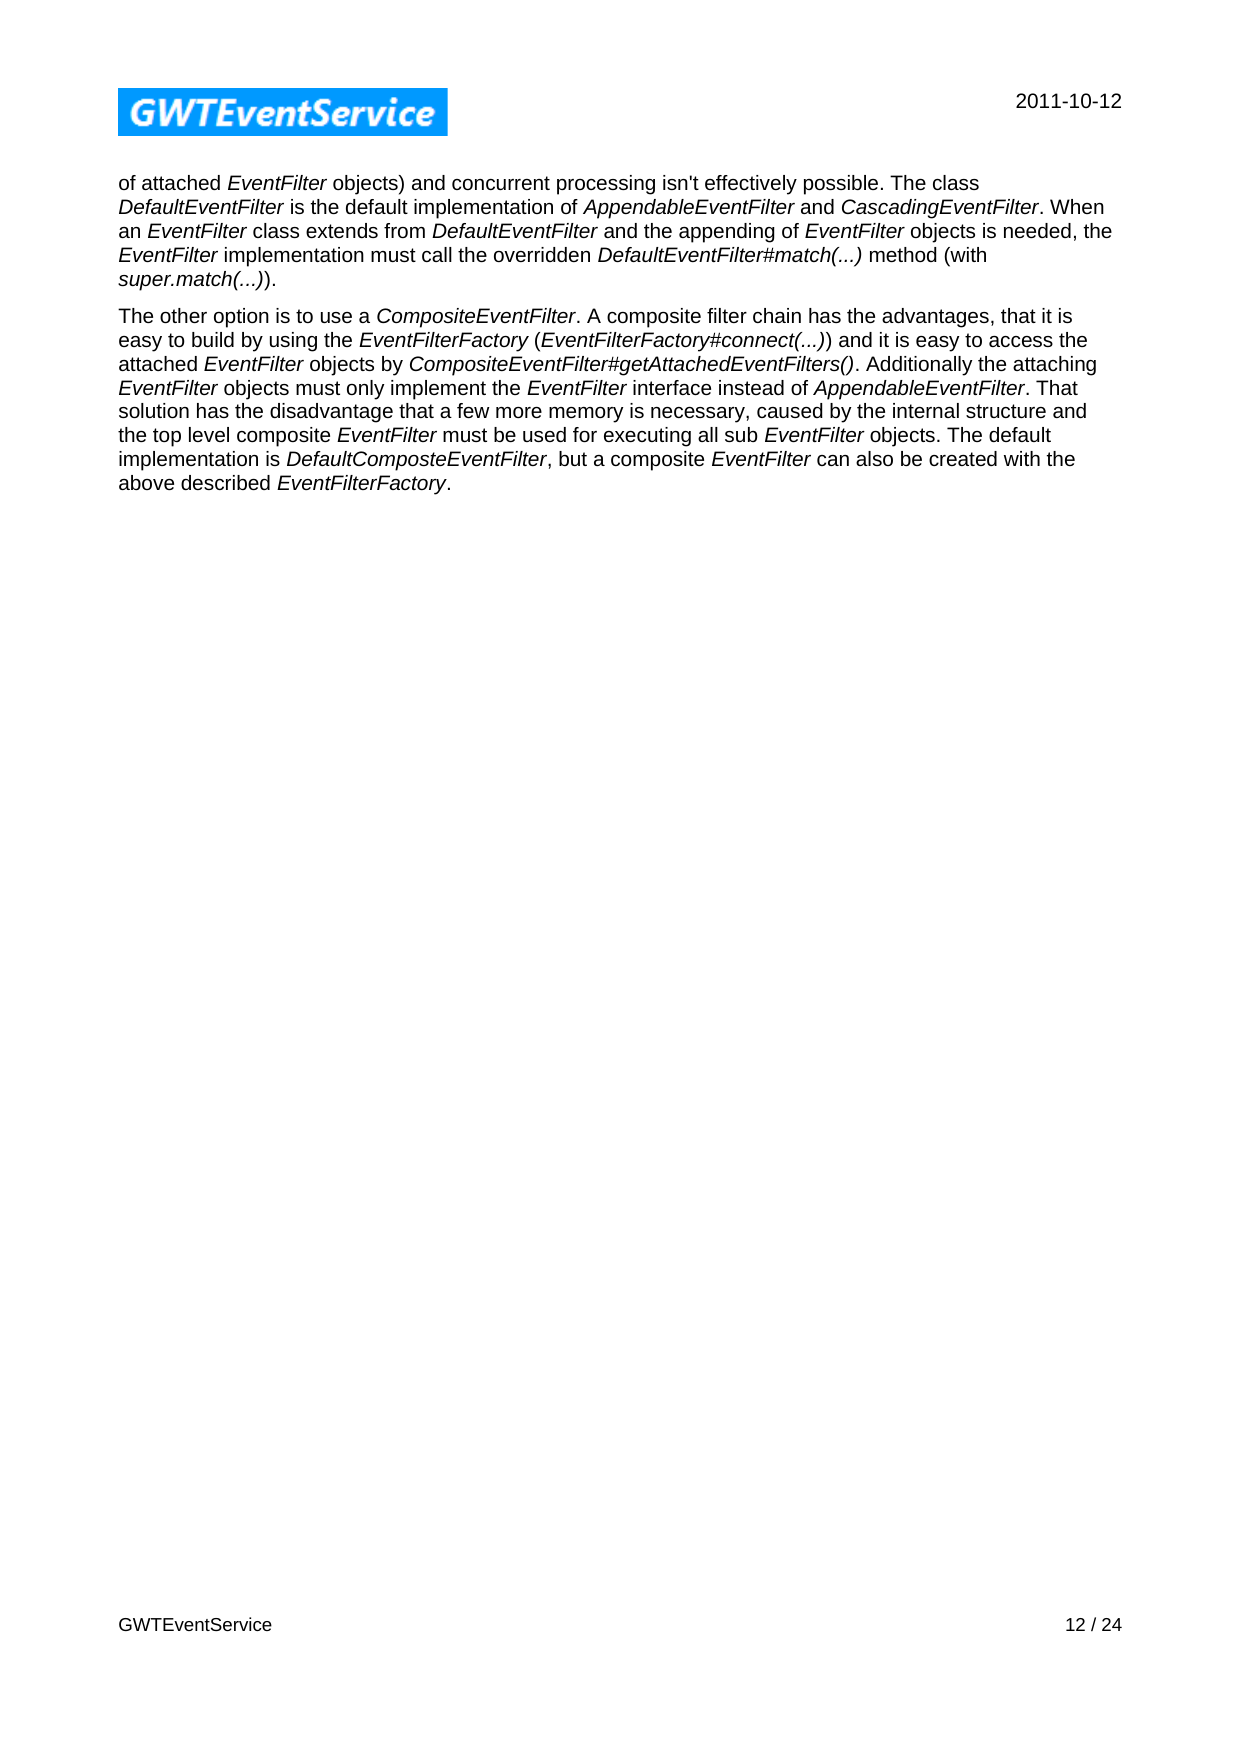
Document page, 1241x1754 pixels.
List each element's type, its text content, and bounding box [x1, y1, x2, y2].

text The other option is to use a CompositeEventFilter. A composite filter chain has the advantages, that it is easy to build by using the EventFilterFactory (EventFilterFactory#connect(...)) and it is easy to access the attached EventFilter objects by CompositeEventFilter#getAttachedEventFilters(). Additionally the attaching EventFilter objects must only implement the EventFilter interface instead of AppendableEventFilter. That solution has the disadvantage that a few more memory is necessary, caused by the internal structure and the top level composite EventFilter must be used for executing all sub EventFilter objects. The default implementation is DefaultComposteEventFilter, but a composite EventFilter can also be created with the above described EventFilterFactory. [118, 303, 1122, 495]
picture [118, 88, 448, 136]
text of attached EventFilter objects) and concurrent processing isn't effectively possible. The class DefaultEventFilter is the default implementation of AppendableEventFilter and CascadingEventFilter. When an EventFilter class extends from DefaultEventFilter and the appending of EventFilter objects is needed, the EventFilter implementation must call the overridden DefaultEventFilter#match(...) method (with super.match(...)). [118, 171, 1122, 291]
